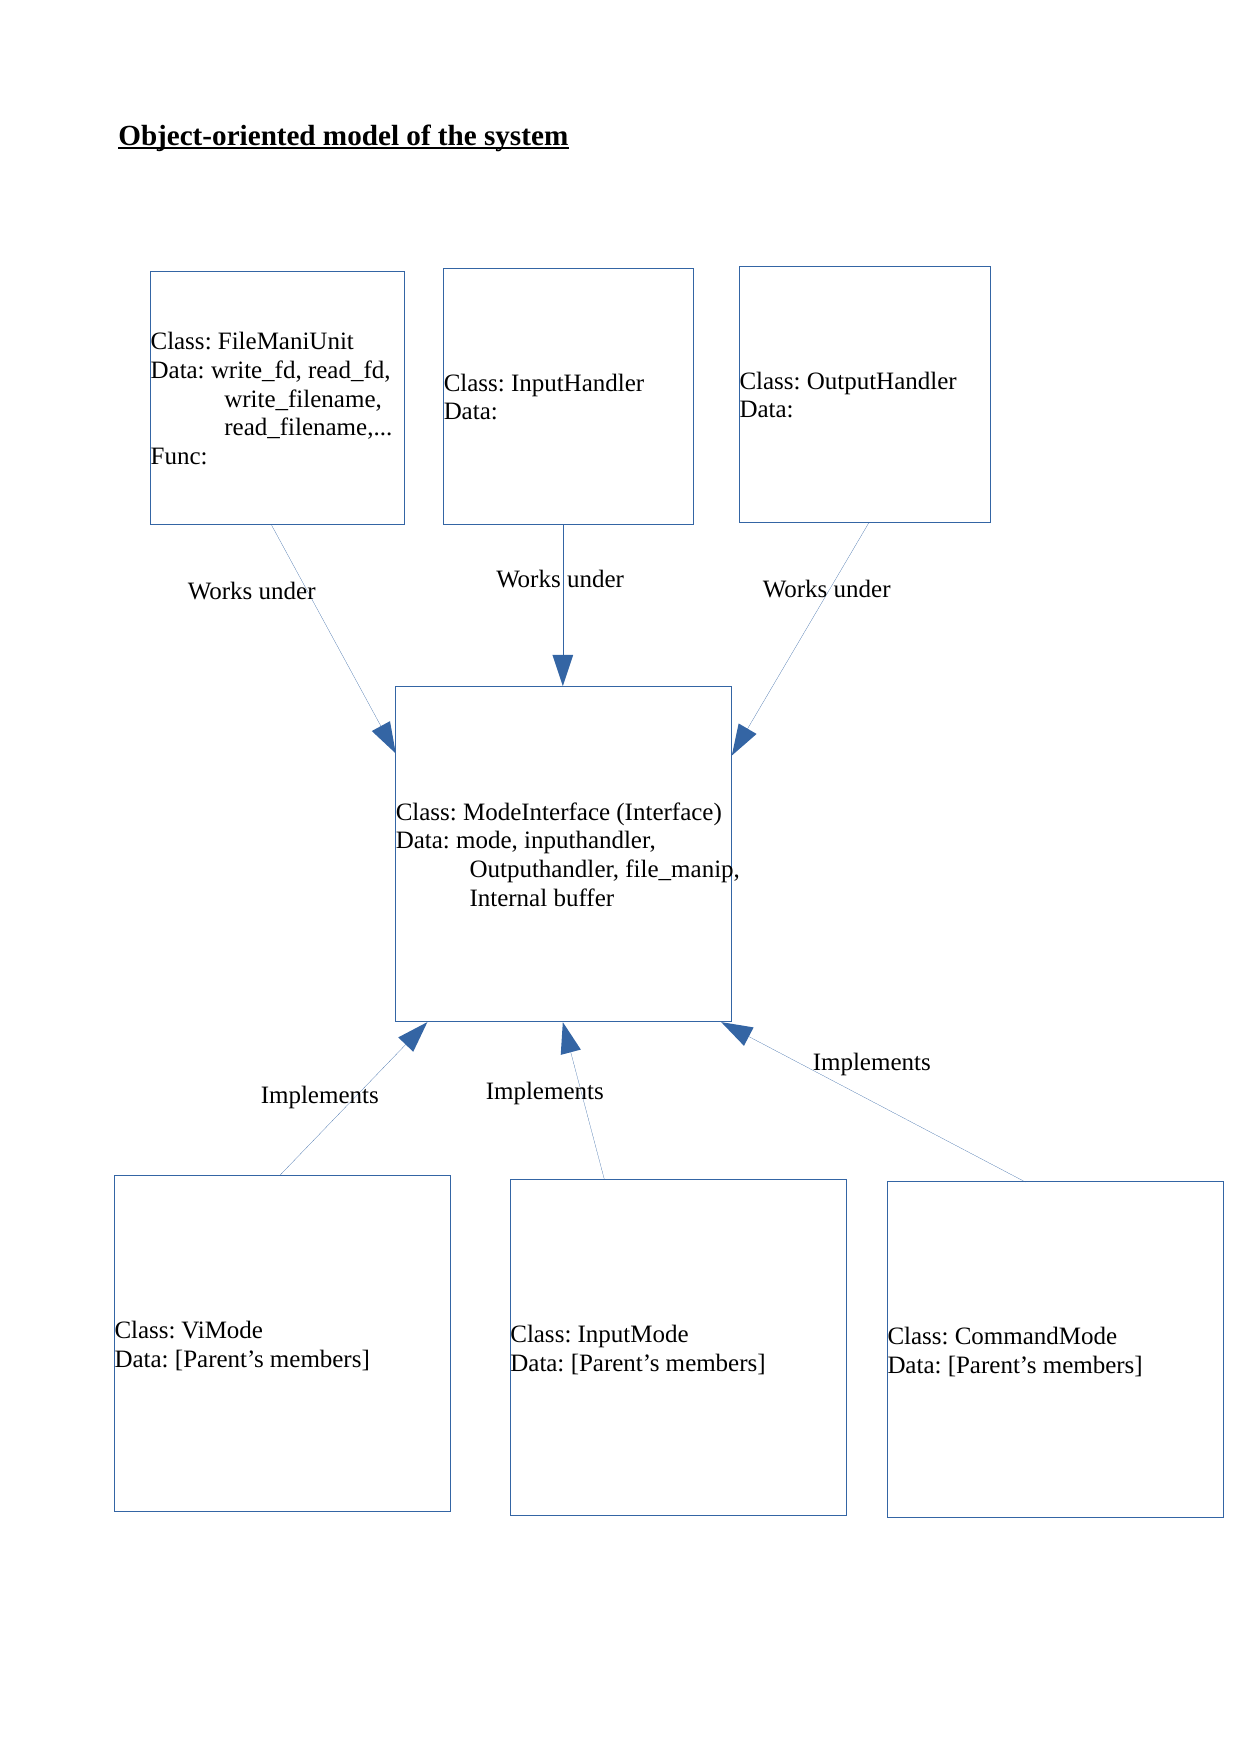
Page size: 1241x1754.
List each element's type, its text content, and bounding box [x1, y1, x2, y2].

text Object-oriented model of the system [118, 118, 1122, 152]
